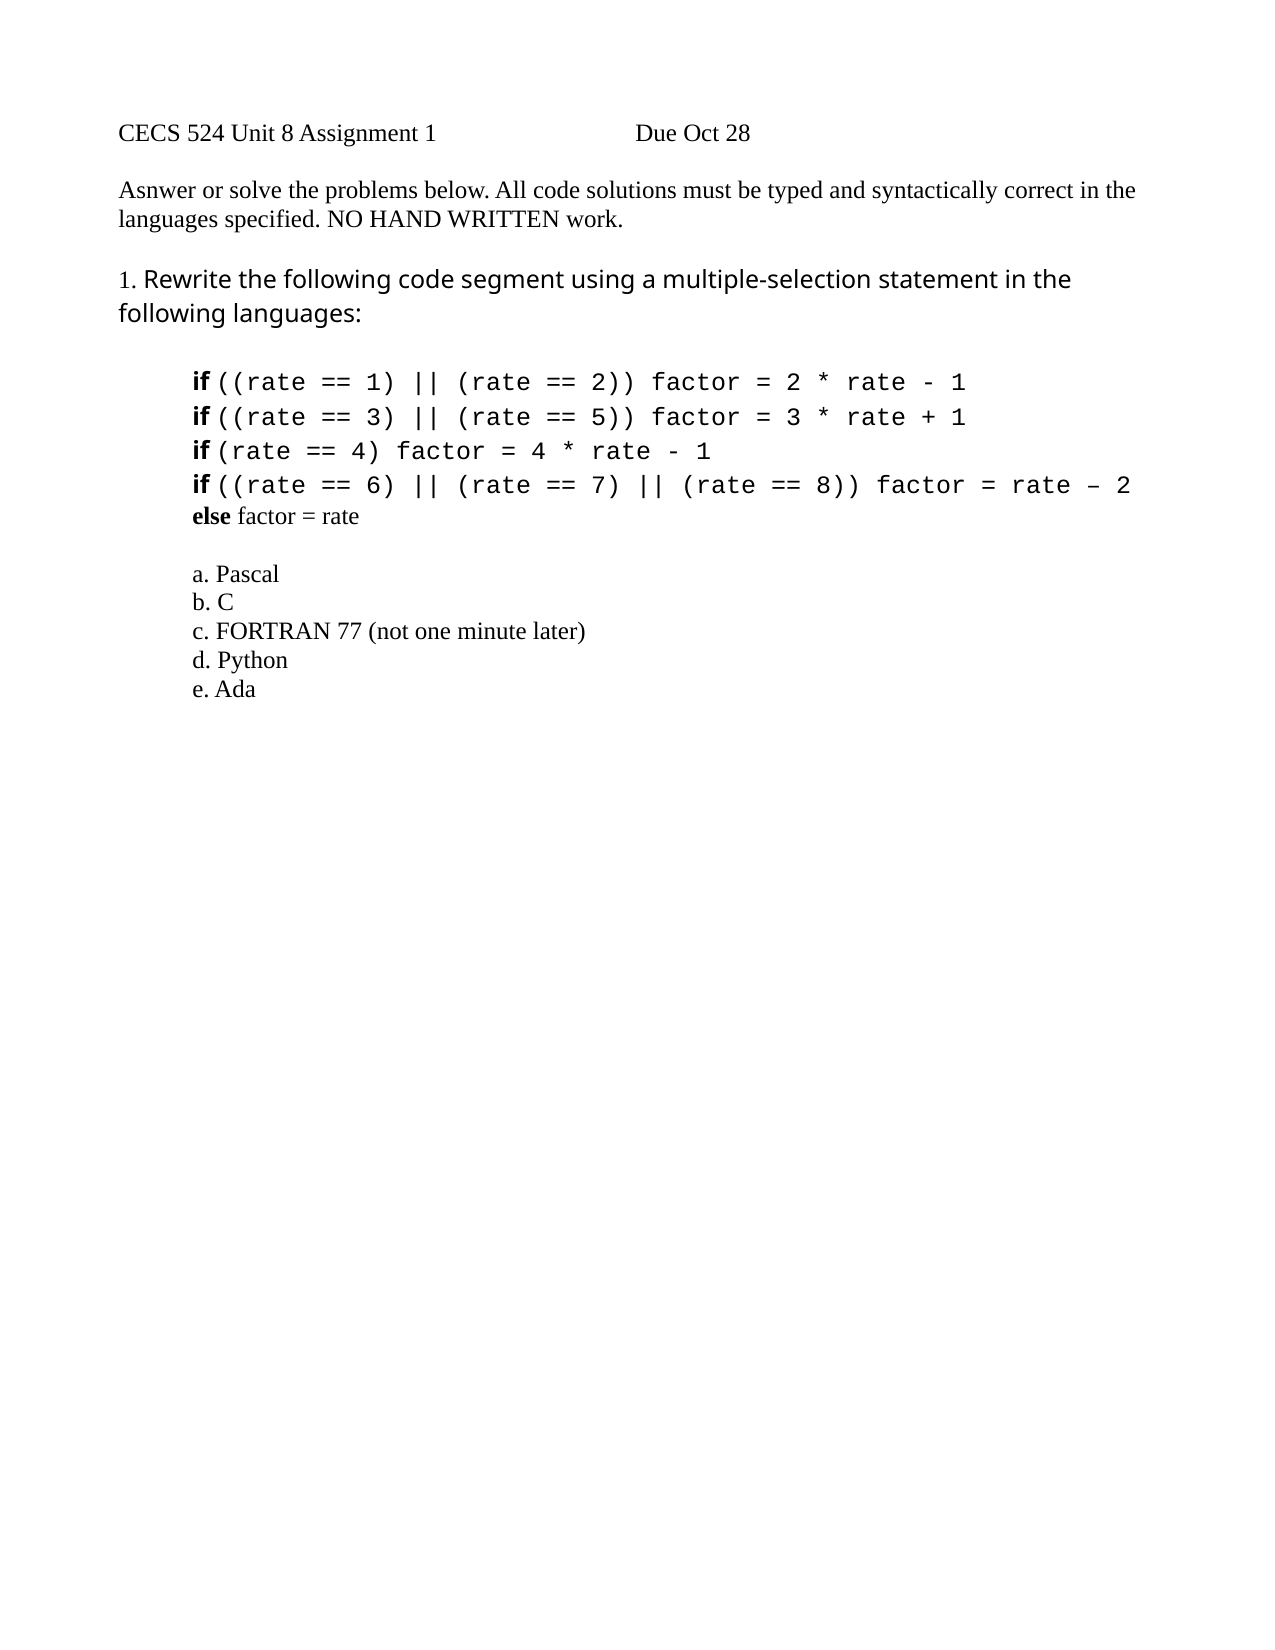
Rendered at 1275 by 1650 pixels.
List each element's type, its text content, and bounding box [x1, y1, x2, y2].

text b. C [192, 587, 1157, 616]
text CECS 524 Unit 8 Assignment 1 Due Oct 28 [118, 118, 1157, 147]
text Asnwer or solve the problems below. All code solutions must be typed and syntactically correct in the languages specified. NO HAND WRITTEN work. [118, 176, 1157, 233]
text d. Python [192, 645, 1157, 674]
text c. FORTRAN 77 (not one minute later) [192, 616, 1157, 645]
text a. Pascal [192, 559, 1157, 587]
text else factor = rate [192, 501, 1157, 530]
text 1. Rewrite the following code segment using a multiple-selection statement in the following languages: [118, 262, 1157, 330]
text if (rate == 4) factor = 4 * rate - 1 [192, 433, 1157, 467]
text e. Ada [192, 674, 1157, 702]
text if ((rate == 3) || (rate == 5)) factor = 3 * rate + 1 [192, 398, 1157, 433]
text if ((rate == 6) || (rate == 7) || (rate == 8)) factor = rate – 2 [192, 467, 1157, 501]
text if ((rate == 1) || (rate == 2)) factor = 2 * rate - 1 [192, 364, 1157, 398]
